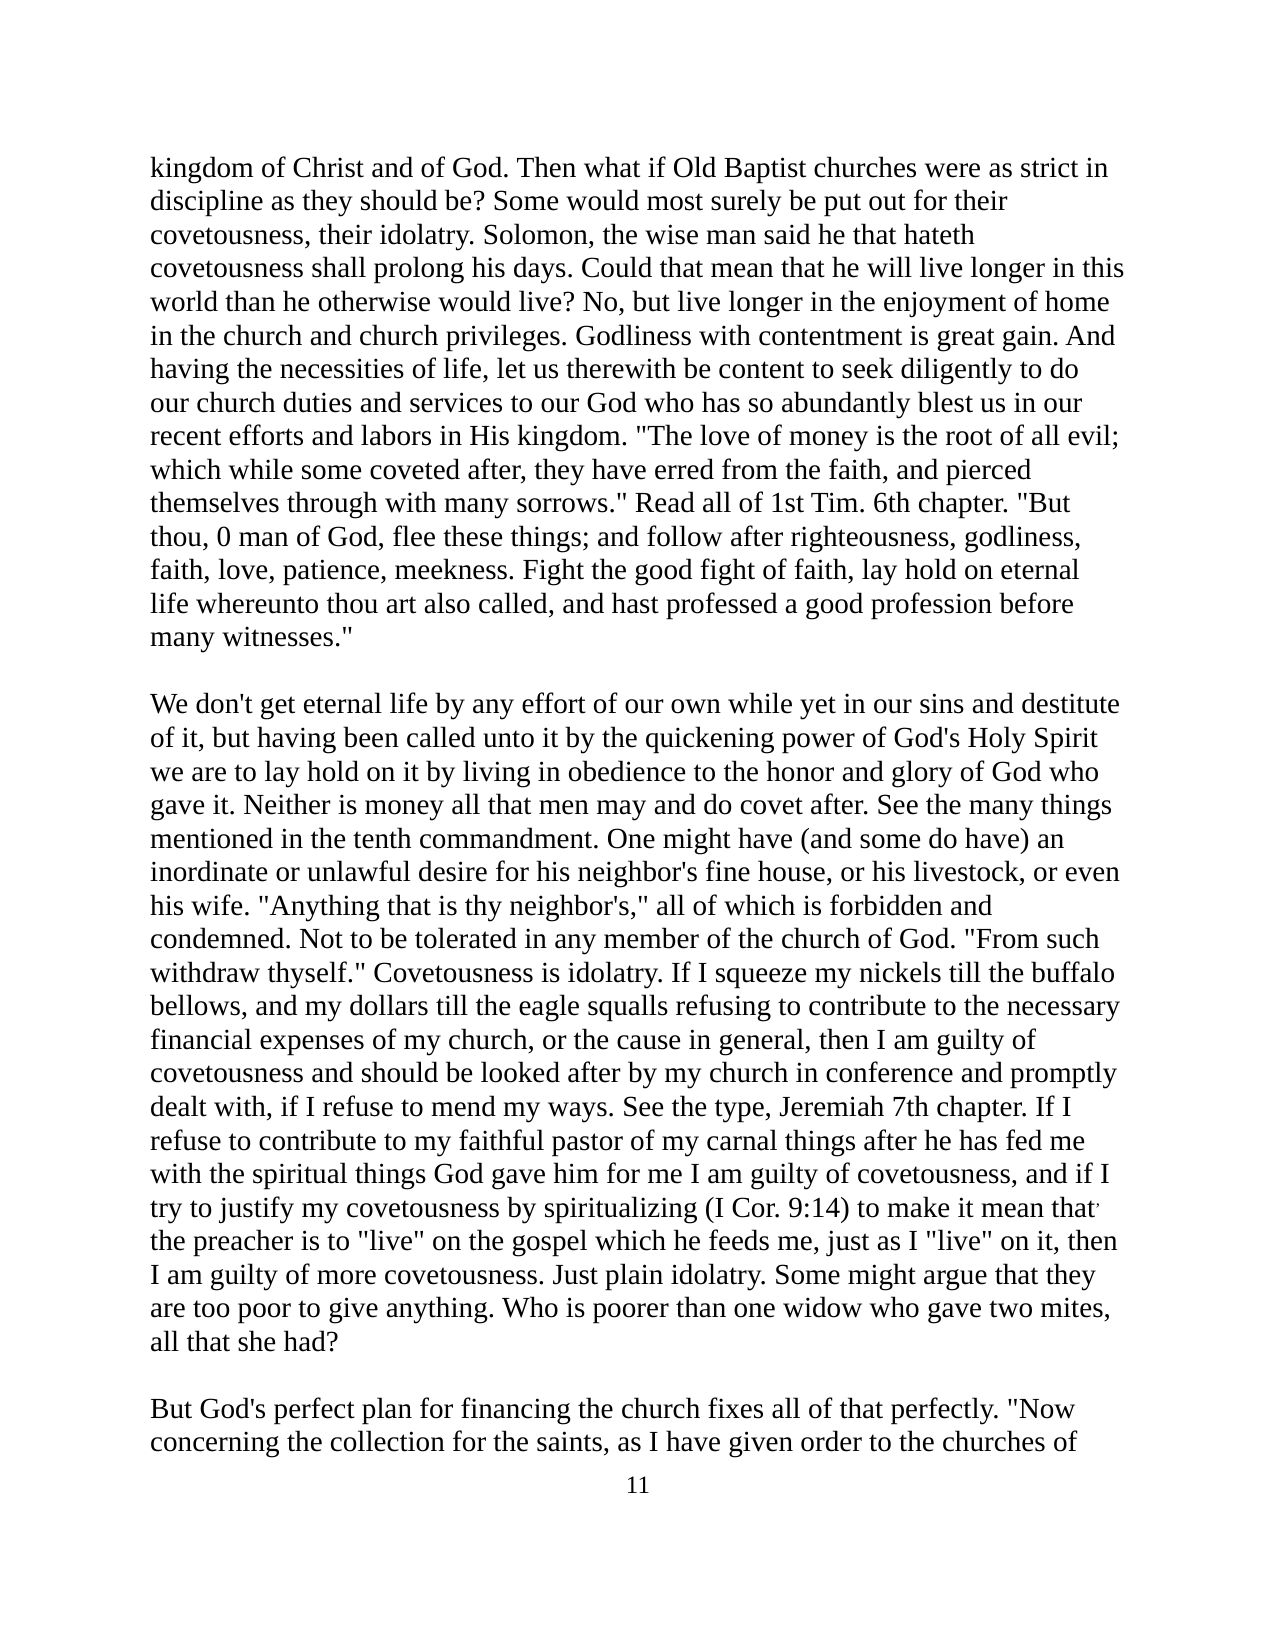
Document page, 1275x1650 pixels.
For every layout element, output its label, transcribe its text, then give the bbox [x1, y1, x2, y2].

text But God's perfect plan for financing the church fixes all of that perfectly. "Now concerning the collection for the saints, as I have given order to the churches of [150, 1391, 1125, 1458]
text kingdom of Christ and of God. Then what if Old Baptist churches were as strict in discipline as they should be? Some would most surely be put out for their covetousness, their idolatry. Solomon, the wise man said he that hateth covetousness shall prolong his days. Could that mean that he will live longer in this world than he otherwise would live? No, but live longer in the enjoyment of home in the church and church privileges. Godliness with contentment is great gain. And having the necessities of life, let us therewith be content to seek diligently to do our church duties and services to our God who has so abundantly blest us in our recent efforts and labors in His kingdom. "The love of money is the root of all evil; which while some coveted after, they have erred from the faith, and pierced themselves through with many sorrows." Read all of 1st Tim. 6th chapter. "But thou, 0 man of God, flee these things; and follow after righteousness, godliness, faith, love, patience, meekness. Fight the good fight of faith, lay hold on eternal life whereunto thou art also called, and hast professed a good profession before many witnesses." [150, 150, 1125, 653]
text We don't get eternal life by any effort of our own while yet in our sins and destitute of it, but having been called unto it by the quickening power of God's Holy Spirit we are to lay hold on it by living in obedience to the honor and glory of God who gave it. Neither is money all that men may and do covet after. See the many things mentioned in the tenth commandment. One might have (and some do have) an inordinate or unlawful desire for his neighbor's fine house, or his livestock, or even his wife. "Anything that is thy neighbor's," all of which is forbidden and condemned. Not to be tolerated in any member of the church of God. "From such withdraw thyself." Covetousness is idolatry. If I squeeze my nickels till the buffalo bellows, and my dollars till the eagle squalls refusing to contribute to the necessary financial expenses of my church, or the cause in general, then I am guilty of covetousness and should be looked after by my church in conference and promptly dealt with, if I refuse to mend my ways. See the type, Jeremiah 7th chapter. If I refuse to contribute to my faithful pastor of my carnal things after he has fed me with the spiritual things God gave him for me I am guilty of covetousness, and if I try to justify my covetousness by spiritualizing (I Cor. 9:14) to make it mean that, the preacher is to "live" on the gospel which he feeds me, just as I "live" on it, then I am guilty of more covetousness. Just plain idolatry. Some might argue that they are too poor to give anything. Who is poorer than one widow who gave two mites, all that she had? [150, 687, 1125, 1357]
